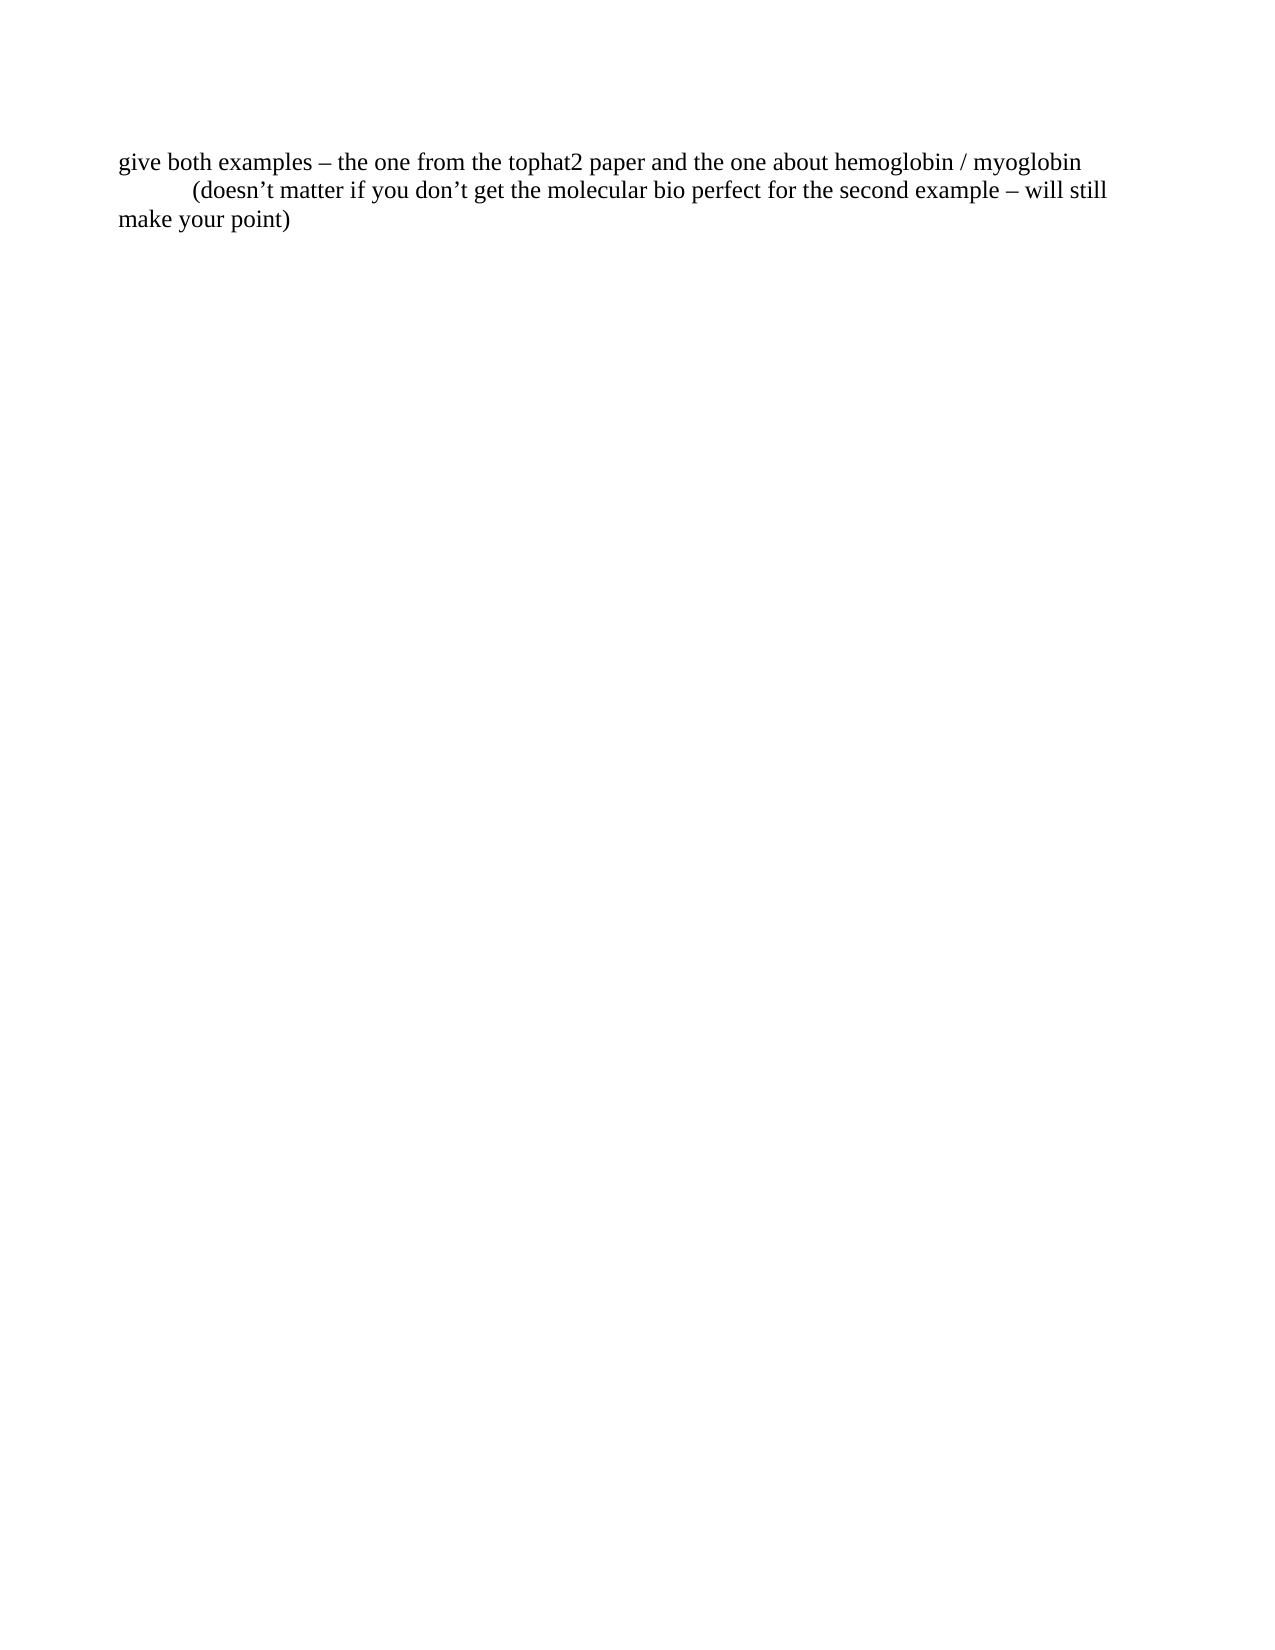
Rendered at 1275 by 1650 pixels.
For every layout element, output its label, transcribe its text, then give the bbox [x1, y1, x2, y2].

text (doesn’t matter if you don’t get the molecular bio perfect for the second example – will still make your point) [118, 176, 1157, 233]
text give both examples – the one from the tophat2 paper and the one about hemoglobin / myoglobin [118, 147, 1157, 176]
